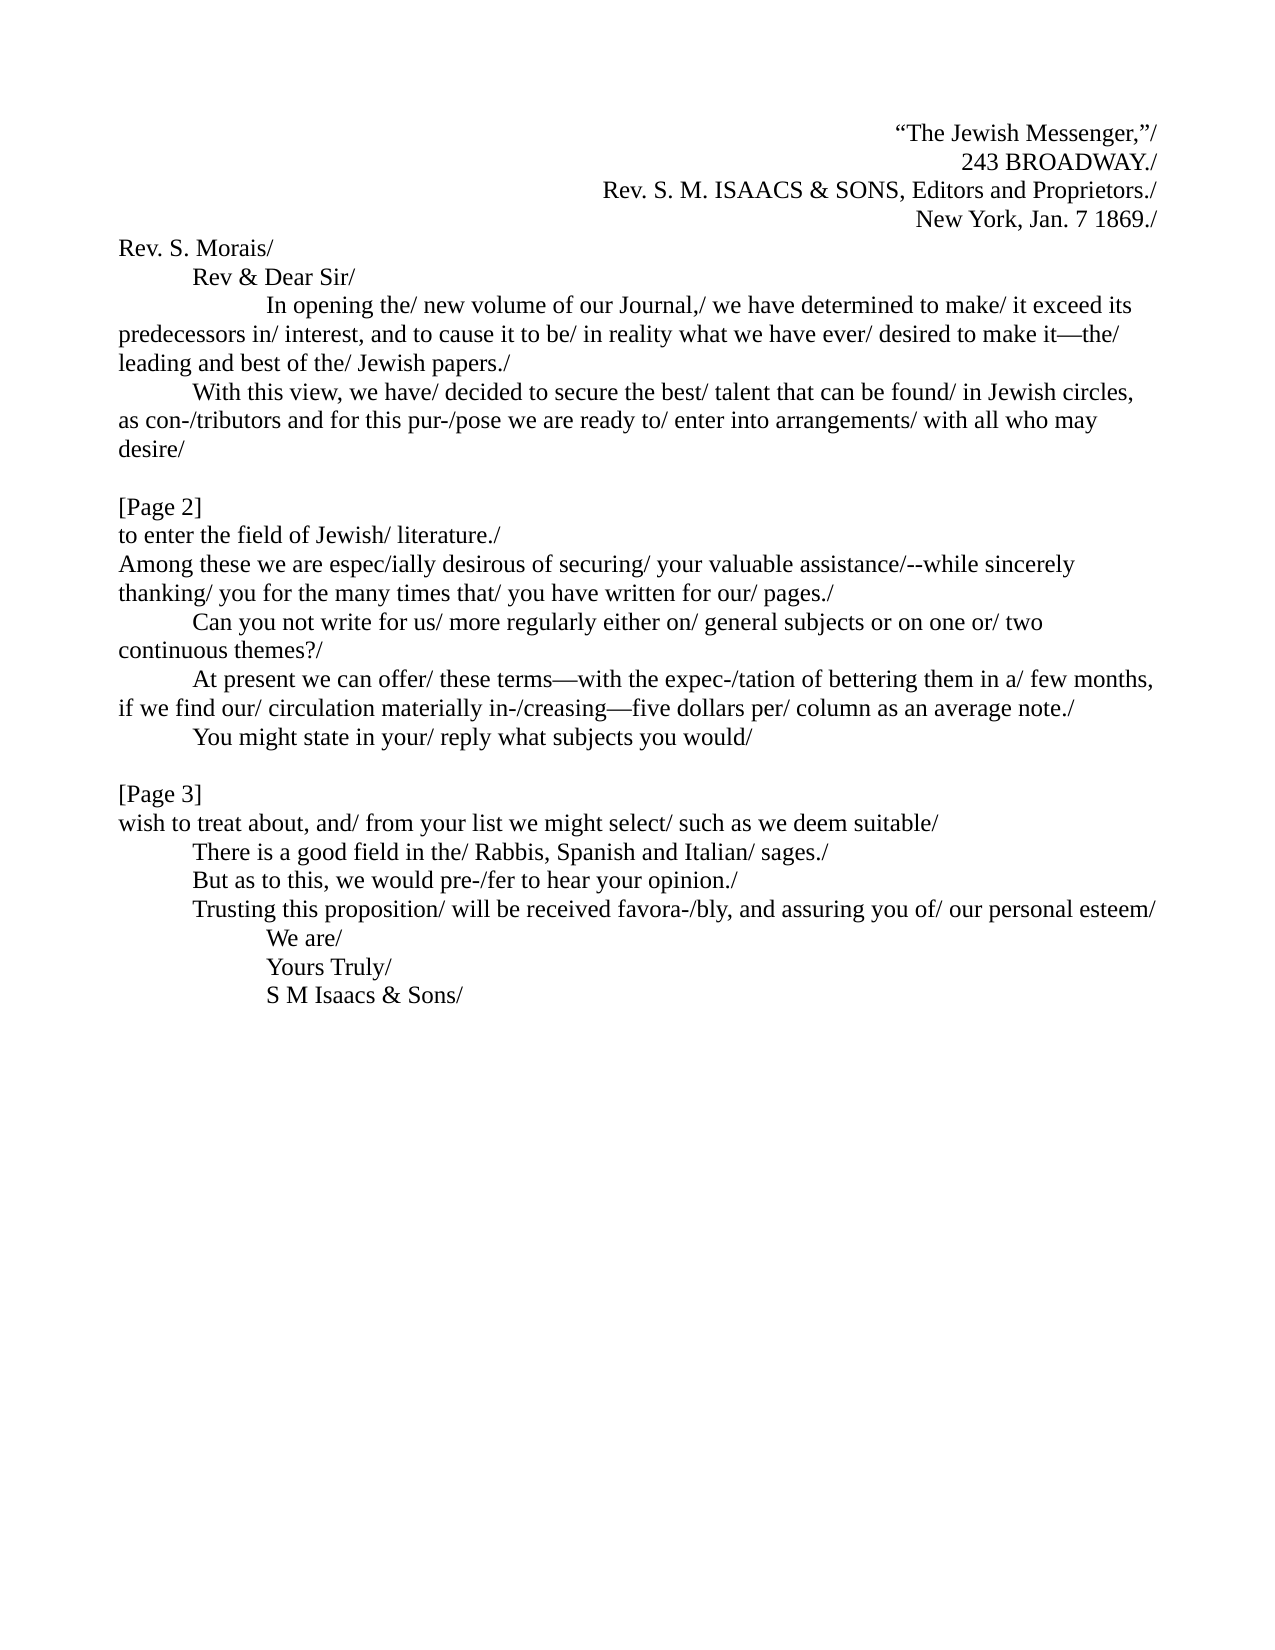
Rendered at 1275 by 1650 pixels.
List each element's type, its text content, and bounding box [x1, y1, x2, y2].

text [Page 3] [118, 779, 1157, 808]
text At present we can offer/ these terms—with the expec-/tation of bettering them in a/ few months, if we find our/ circulation materially in-/creasing—five dollars per/ column as an average note./ [118, 664, 1157, 722]
text In opening the/ new volume of our Journal,/ we have determined to make/ it exceed its predecessors in/ interest, and to cause it to be/ in reality what we have ever/ desired to make it—the/ leading and best of the/ Jewish papers./ [118, 291, 1157, 377]
text wish to treat about, and/ from your list we might select/ such as we deem suitable/ [118, 808, 1157, 837]
text New York, Jan. 7 1869./ [118, 204, 1157, 233]
text Trusting this proposition/ will be received favora-/bly, and assuring you of/ our personal esteem/ [118, 894, 1157, 923]
text S M Isaacs & Sons/ [118, 981, 1157, 1009]
text Can you not write for us/ more regularly either on/ general subjects or on one or/ two continuous themes?/ [118, 607, 1157, 664]
text Rev. S. Morais/ [118, 233, 1157, 262]
text “The Jewish Messenger,”/ [118, 118, 1157, 147]
text Rev & Dear Sir/ [118, 262, 1157, 291]
text [Page 2] [118, 492, 1157, 521]
text Rev. S. M. ISAACS & SONS, Editors and Proprietors./ [118, 176, 1157, 204]
text There is a good field in the/ Rabbis, Spanish and Italian/ sages./ [118, 837, 1157, 866]
text With this view, we have/ decided to secure the best/ talent that can be found/ in Jewish circles, as con-/tributors and for this pur-/pose we are ready to/ enter into arrangements/ with all who may desire/ [118, 377, 1157, 463]
text You might state in your/ reply what subjects you would/ [118, 722, 1157, 751]
text But as to this, we would pre-/fer to hear your opinion./ [118, 866, 1157, 894]
text Yours Truly/ [118, 952, 1157, 981]
text 243 BROADWAY./ [118, 147, 1157, 176]
text to enter the field of Jewish/ literature./ [118, 521, 1157, 549]
text We are/ [118, 923, 1157, 952]
text Among these we are espec/ially desirous of securing/ your valuable assistance/--while sincerely thanking/ you for the many times that/ you have written for our/ pages./ [118, 549, 1157, 607]
